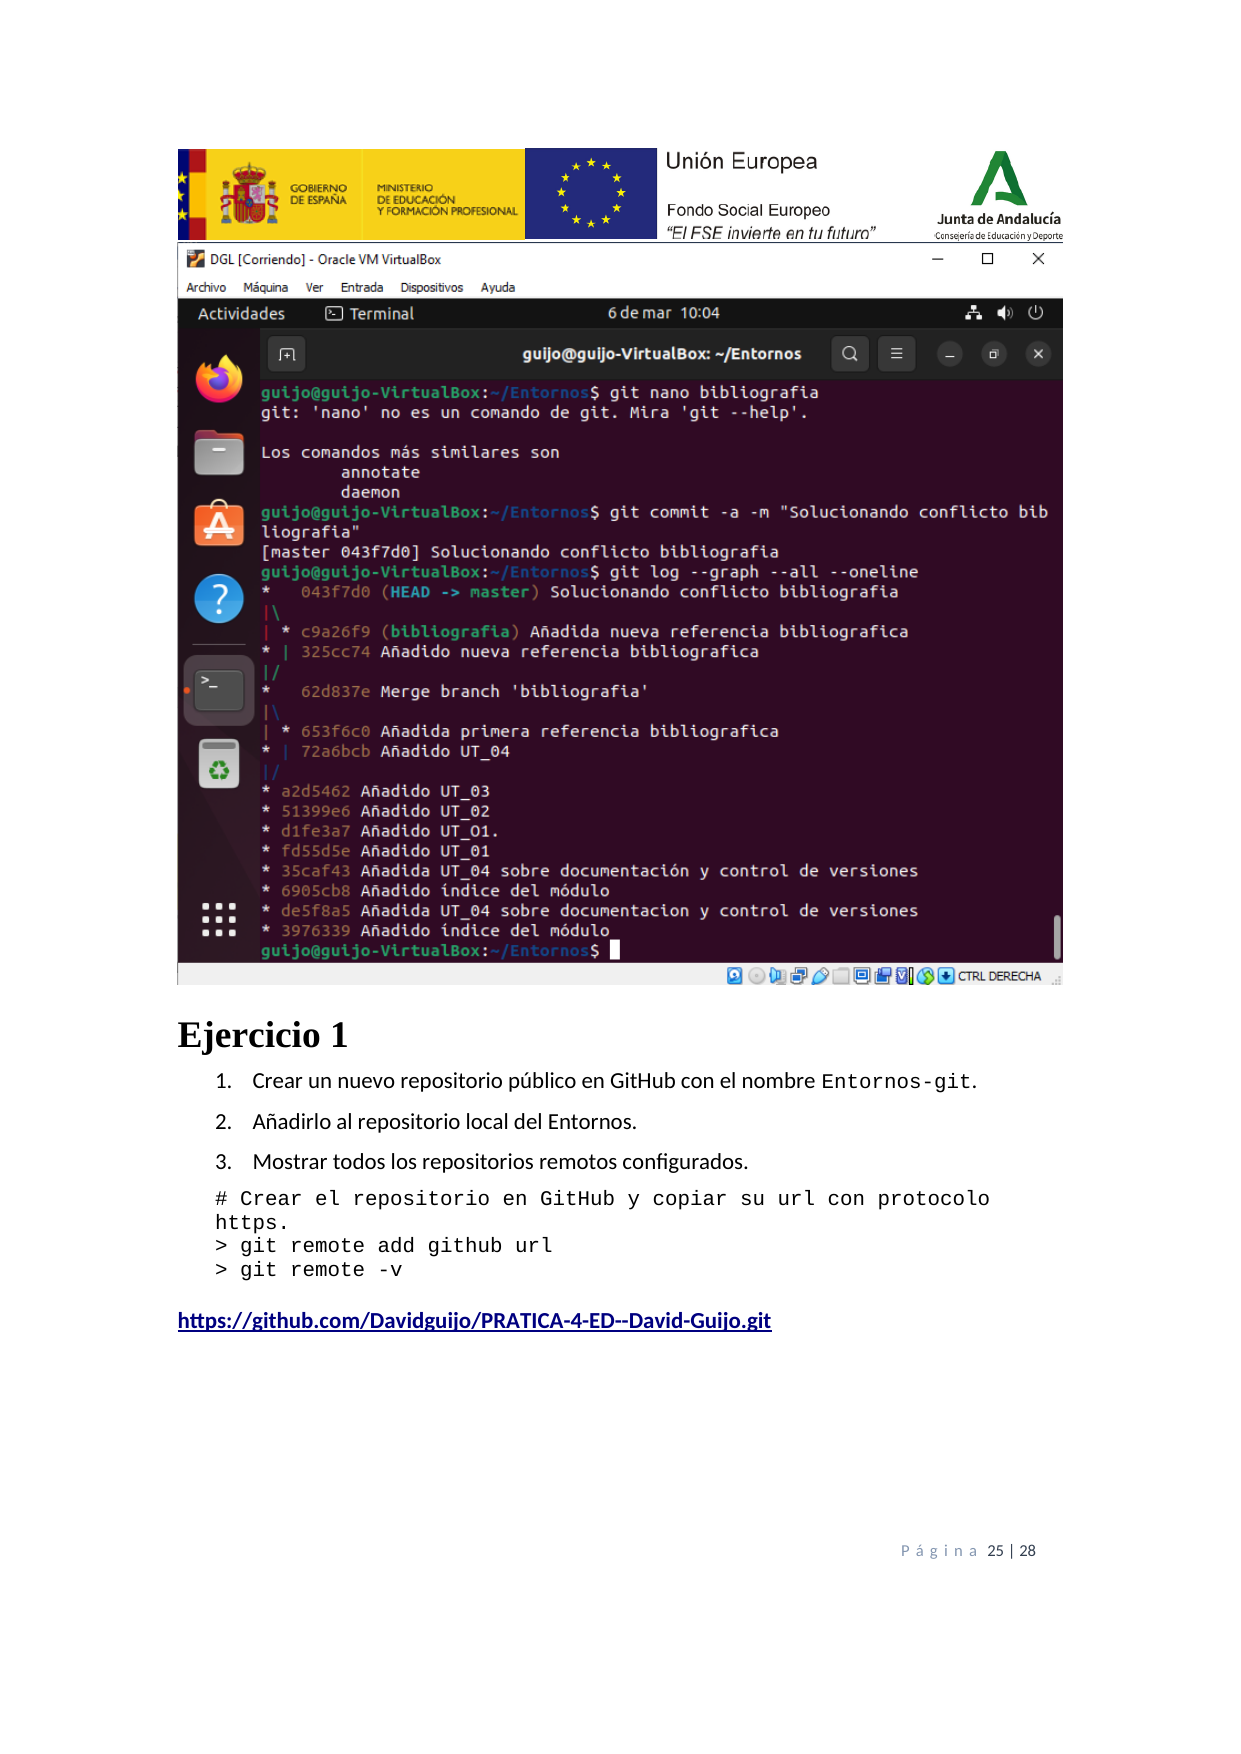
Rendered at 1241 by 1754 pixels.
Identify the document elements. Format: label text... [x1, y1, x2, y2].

text # Crear el repositorio en GitHub y copiar su url con protocolo https. [215, 1188, 1063, 1235]
list Añadirlo al repositorio local del Entornos. [215, 1107, 1063, 1135]
list Mostrar todos los repositorios remotos configurados. [215, 1147, 1063, 1176]
list Crear un nuevo repositorio público en GitHub con el nombre Entornos-git. [215, 1066, 1063, 1094]
text https://github.com/Davidguijo/PRATICA-4-ED--David-Guijo.git [177, 1306, 1063, 1334]
text Ejercicio 1 [177, 1012, 1063, 1056]
text > git remote add github url [215, 1235, 1063, 1259]
text > git remote -v [215, 1259, 1063, 1283]
